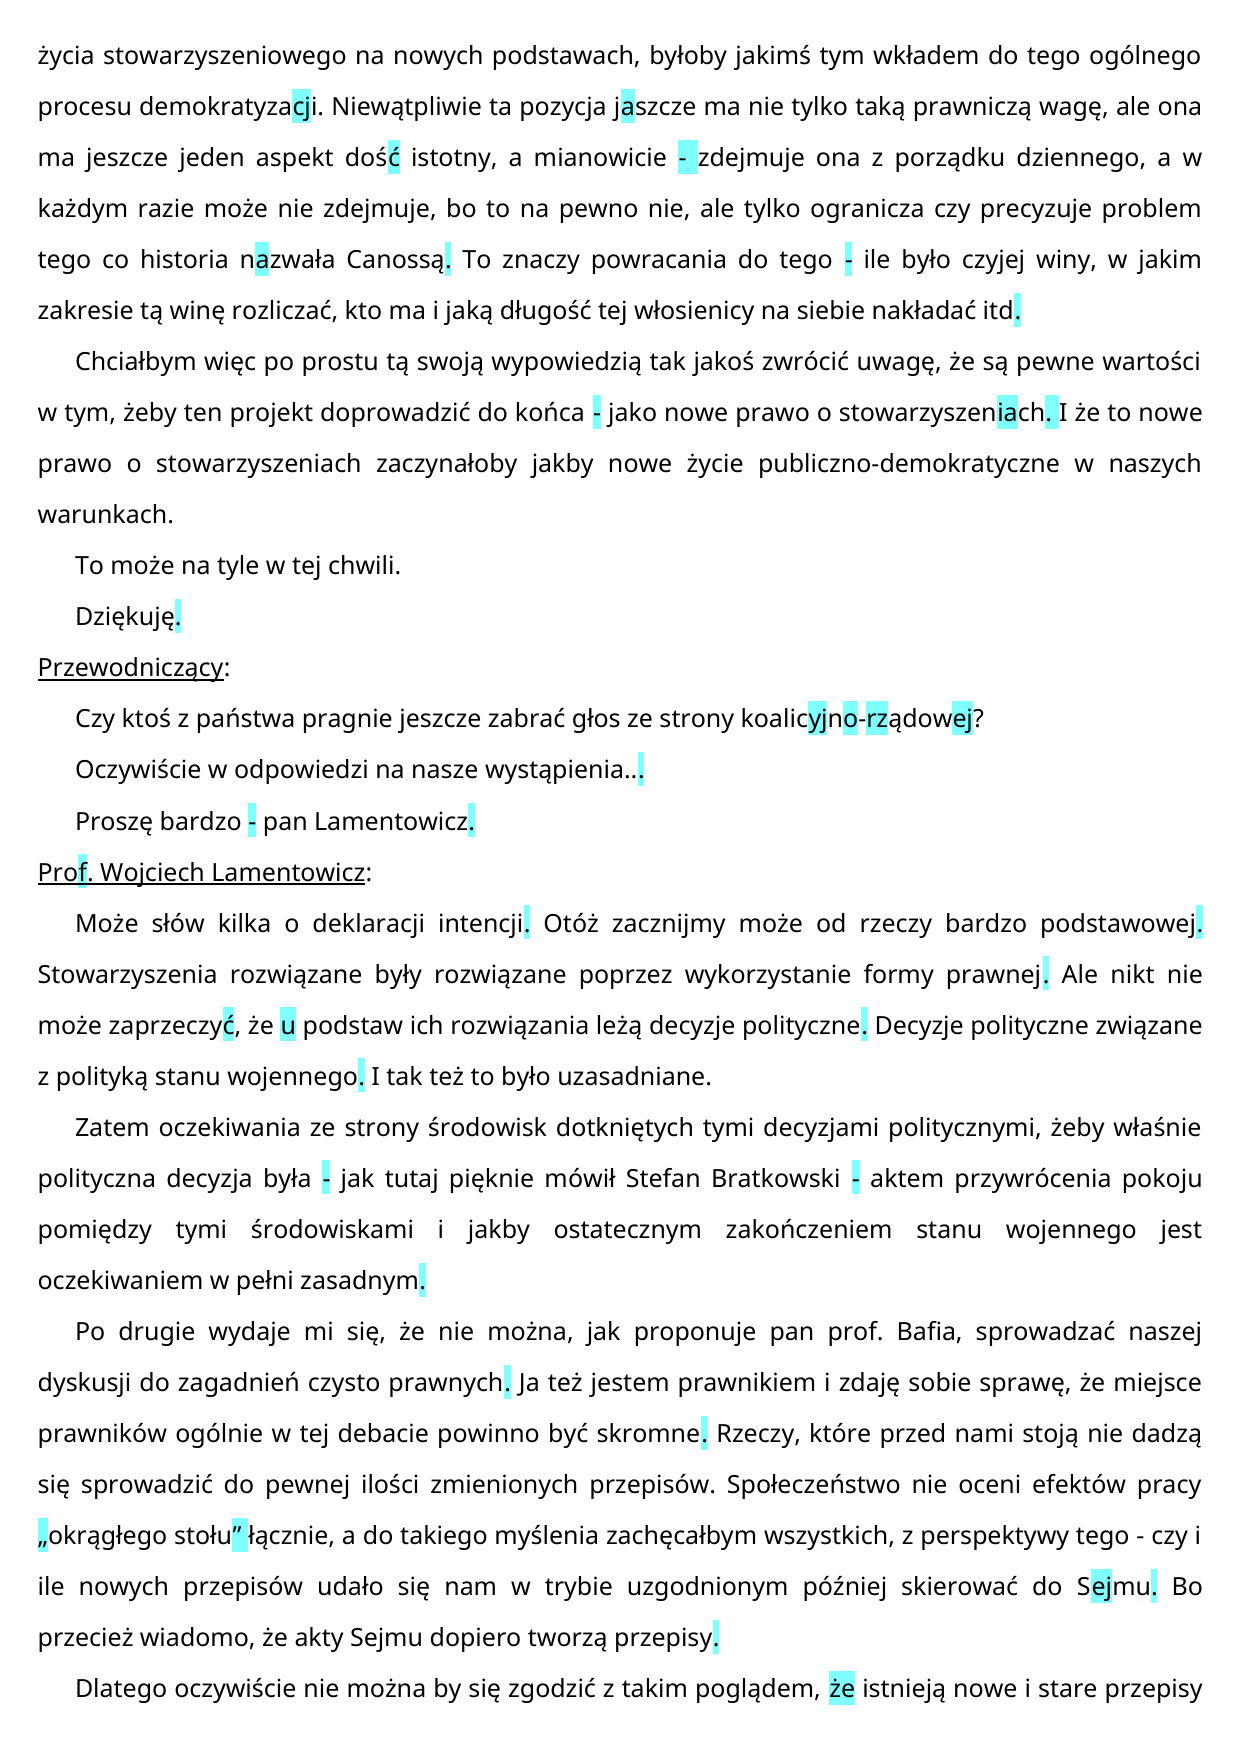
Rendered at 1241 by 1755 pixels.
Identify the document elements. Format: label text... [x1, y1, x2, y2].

text Przewodniczący: [37, 650, 1203, 684]
text Zatem oczekiwania ze strony środowisk dotkniętych tymi decyzjami politycznymi, żeby właśnie polityczna decyzja była - jak tutaj pięknie mówił Stefan Bratkowski - aktem przywrócenia pokoju pomiędzy tymi środowiskami i jakby ostatecznym zakończeniem stanu wojennego jest oczekiwaniem w pełni zasadnym. [37, 1109, 1203, 1297]
text Po drugie wydaje mi się, że nie można, jak proponuje pan prof. Bafia, sprowadzać naszej dyskusji do zagadnień czysto prawnych. Ja też jestem prawnikiem i zdaję sobie sprawę, że miejsce prawników ogólnie w tej debacie powinno być skromne. Rzeczy, które przed nami stoją nie dadzą się sprowadzić do pewnej ilości zmienionych przepisów. Społeczeństwo nie oceni efektów pracy „okrągłego stołu” łącznie, a do takiego myślenia zachęcałbym wszystkich, z perspektywy tego - czy i ile nowych przepisów udało się nam w trybie uzgodnionym później skierować do Sejmu. Bo przecież wiadomo, że akty Sejmu dopiero tworzą przepisy. [37, 1313, 1203, 1654]
text życia stowarzyszeniowego na nowych podstawach, byłoby jakimś tym wkładem do tego ogólnego procesu demokratyzacji. Niewątpliwie ta pozycja jaszcze ma nie tylko taką prawniczą wagę, ale ona ma jeszcze jeden aspekt dość istotny, a mianowicie - zdejmuje ona z porządku dziennego, a w każdym razie może nie zdejmuje, bo to na pewno nie, ale tylko ogranicza czy precyzuje problem tego co historia nazwała Canossą. To znaczy powracania do tego - ile było czyjej winy, w jakim zakresie tą winę rozliczać, kto ma i jaką długość tej włosienicy na siebie nakładać itd. [37, 37, 1203, 327]
text Może słów kilka o deklaracji intencji. Otóż zacznijmy może od rzeczy bardzo podstawowej. Stowarzyszenia rozwiązane były rozwiązane poprzez wykorzystanie formy prawnej. Ale nikt nie może zaprzeczyć, że u podstaw ich rozwiązania leżą decyzje polityczne. Decyzje polityczne związane z polityką stanu wojennego. I tak też to było uzasadniane. [37, 905, 1203, 1092]
text Proszę bardzo - pan Lamentowicz. [37, 803, 1203, 837]
text Oczywiście w odpowiedzi na nasze wystąpienia... [37, 752, 1203, 786]
text Dlatego oczywiście nie można by się zgodzić z takim poglądem, że istnieją nowe i stare przepisy [37, 1671, 1203, 1705]
text Chciałbym więc po prostu tą swoją wypowiedzią tak jakoś zwrócić uwagę, że są pewne wartości w tym, żeby ten projekt doprowadzić do końca - jako nowe prawo o stowarzyszeniach. I że to nowe prawo o stowarzyszeniach zaczynałoby jakby nowe życie publiczno-demokratyczne w naszych warunkach. [37, 344, 1203, 531]
text To może na tyle w tej chwili. [37, 548, 1203, 582]
text Czy ktoś z państwa pragnie jeszcze zabrać głos ze strony koalicyjno-rządowej? [37, 701, 1203, 735]
text Prof. Wojciech Lamentowicz: [37, 854, 1203, 888]
text Dziękuję. [37, 599, 1203, 633]
